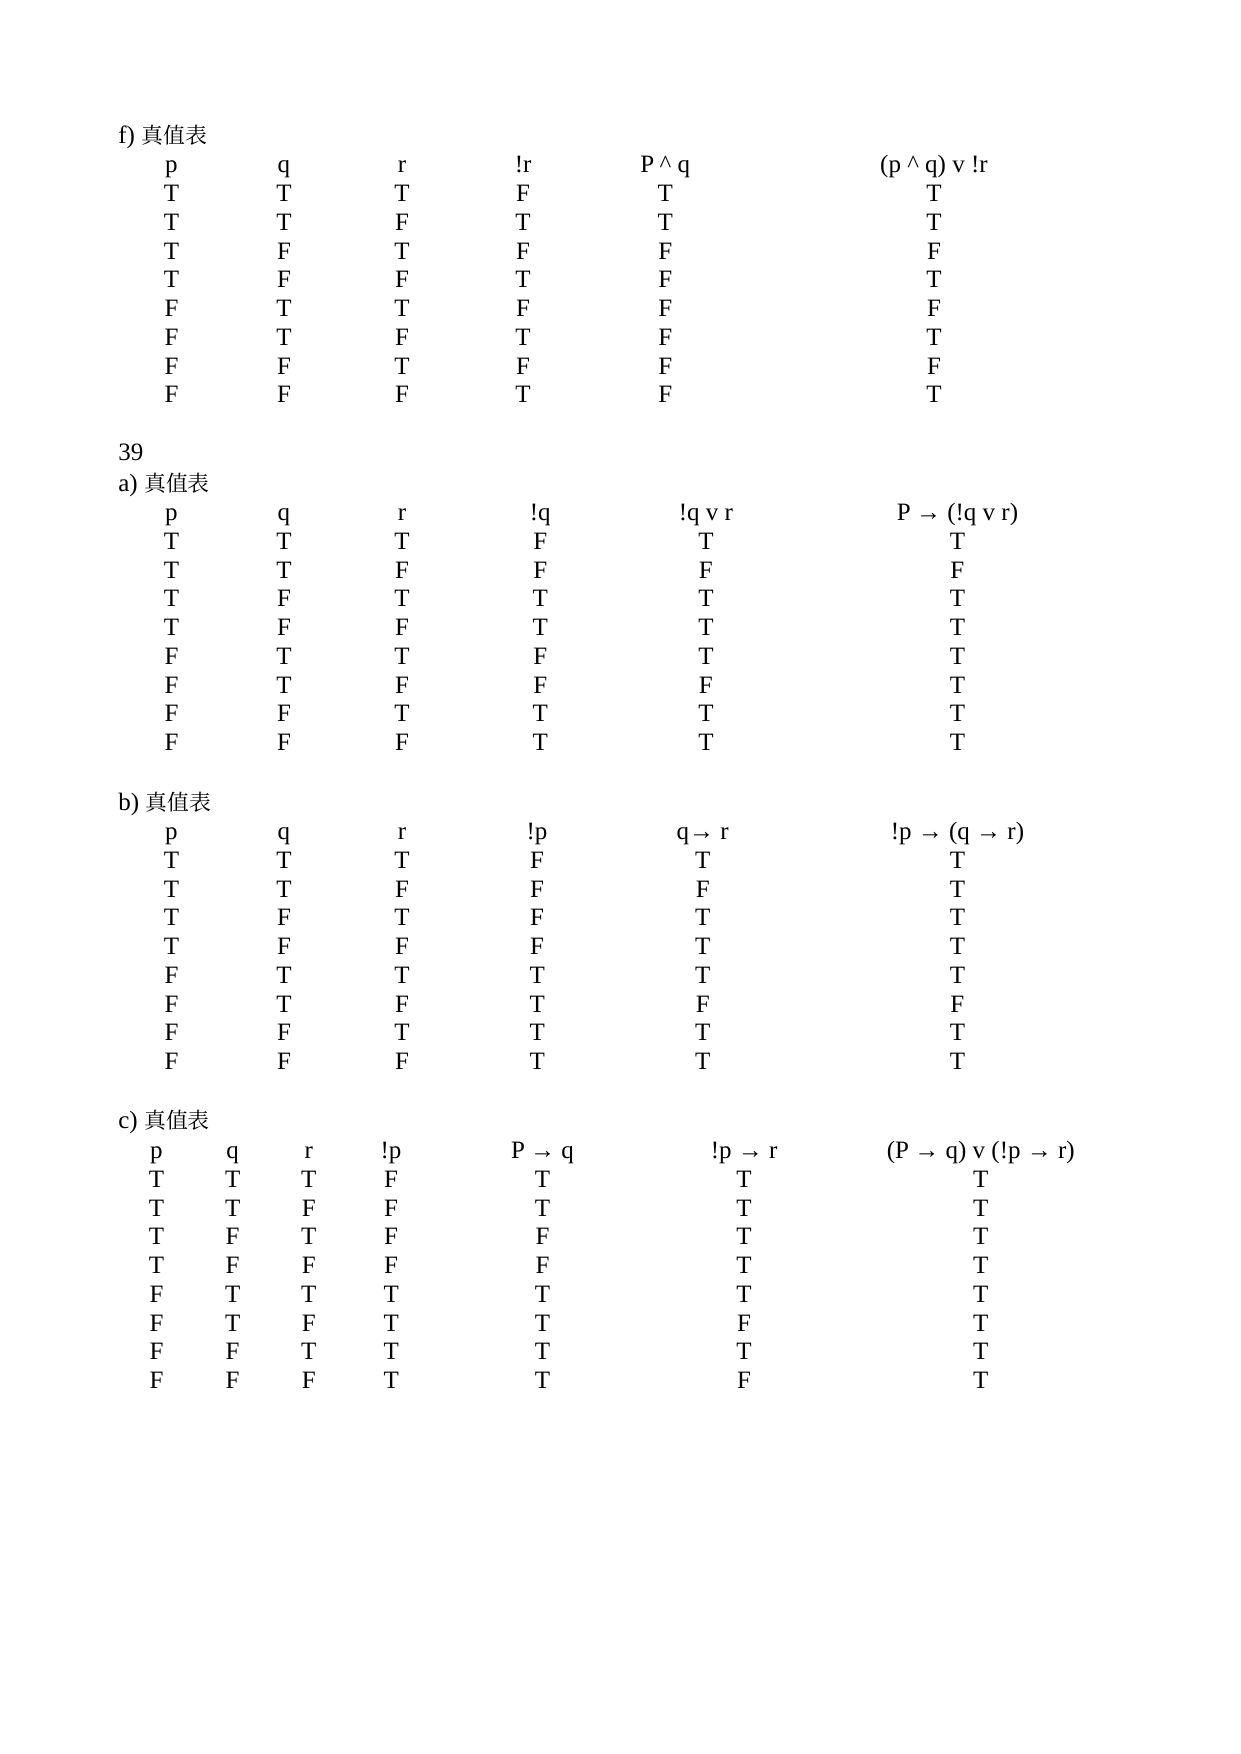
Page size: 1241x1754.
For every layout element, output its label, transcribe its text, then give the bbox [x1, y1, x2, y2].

table_cell T [792, 903, 1123, 931]
table_cell T [460, 380, 585, 408]
table_cell F [224, 380, 343, 408]
table_cell T [270, 1164, 347, 1193]
table_cell F [460, 236, 585, 264]
table_cell T [118, 931, 224, 960]
table_cell T [224, 322, 343, 351]
table_cell T [224, 207, 343, 236]
table_cell F [118, 699, 224, 727]
table_cell F [270, 1308, 347, 1336]
table_cell T [118, 584, 224, 612]
table_cell T [460, 960, 613, 989]
table_cell F [347, 1193, 435, 1221]
table_cell F [460, 874, 613, 902]
table_cell T [614, 903, 792, 931]
table_cell F [224, 727, 343, 756]
table_cell T [838, 1279, 1123, 1308]
table_cell T [792, 612, 1123, 641]
table_header (P → q) v (!p → r) [838, 1135, 1123, 1164]
table_cell T [792, 670, 1123, 698]
table_cell T [649, 1193, 838, 1221]
text b) 真值表 [118, 785, 1122, 816]
table_header q [224, 497, 343, 526]
table_cell F [585, 351, 745, 379]
table_cell T [620, 727, 792, 756]
table_cell T [347, 1336, 435, 1365]
table_cell T [194, 1164, 270, 1193]
table_cell F [614, 874, 792, 902]
table_cell T [838, 1164, 1123, 1193]
table_cell T [224, 845, 343, 874]
table_cell T [614, 931, 792, 960]
table_cell T [118, 526, 224, 555]
table_header p [118, 816, 224, 845]
text a) 真值表 [118, 466, 1122, 497]
table_header r [343, 816, 460, 845]
table_cell T [343, 1018, 460, 1046]
table_cell F [343, 322, 460, 351]
table_cell F [118, 293, 224, 322]
table_cell F [194, 1336, 270, 1365]
table_cell F [343, 1046, 460, 1075]
table_cell F [224, 265, 343, 293]
table_header r [343, 150, 460, 178]
table_cell T [343, 641, 460, 670]
table_cell F [745, 236, 1123, 264]
table_cell F [343, 727, 460, 756]
table_cell F [460, 641, 620, 670]
table_cell T [343, 178, 460, 207]
table_cell T [343, 526, 460, 555]
table_cell F [745, 293, 1123, 322]
table_cell T [614, 1046, 792, 1075]
table_cell T [649, 1221, 838, 1250]
table_cell T [343, 236, 460, 264]
table_cell T [194, 1279, 270, 1308]
table_cell T [435, 1193, 649, 1221]
table_header P ^ q [585, 150, 745, 178]
table_cell F [194, 1250, 270, 1279]
table_cell F [585, 322, 745, 351]
table_cell T [585, 207, 745, 236]
table_cell T [224, 670, 343, 698]
table_cell T [745, 380, 1123, 408]
table_header !p → (q → r) [792, 816, 1123, 845]
table_cell T [649, 1250, 838, 1279]
table_cell T [792, 699, 1123, 727]
table_cell F [224, 351, 343, 379]
table_header (p ^ q) v !r [745, 150, 1123, 178]
table_cell F [224, 931, 343, 960]
table_cell F [460, 931, 613, 960]
table_cell F [585, 293, 745, 322]
table_cell T [460, 1018, 613, 1046]
table_cell F [460, 293, 585, 322]
table_cell T [792, 1018, 1123, 1046]
table_cell T [460, 207, 585, 236]
table_cell F [343, 380, 460, 408]
table_cell F [792, 989, 1123, 1017]
table_cell F [649, 1308, 838, 1336]
table_cell T [792, 1046, 1123, 1075]
table_cell F [224, 584, 343, 612]
table_cell T [224, 293, 343, 322]
table_cell T [224, 555, 343, 583]
table_cell F [343, 555, 460, 583]
table_header !q [460, 497, 620, 526]
table_cell T [838, 1308, 1123, 1336]
table_cell T [270, 1221, 347, 1250]
table_cell T [435, 1279, 649, 1308]
table_cell T [118, 236, 224, 264]
table_cell T [435, 1164, 649, 1193]
table_cell F [460, 526, 620, 555]
table_cell F [460, 555, 620, 583]
table_cell T [343, 699, 460, 727]
table_cell T [224, 178, 343, 207]
table_cell T [343, 351, 460, 379]
table_header p [118, 497, 224, 526]
table_cell T [460, 322, 585, 351]
table_cell T [838, 1193, 1123, 1221]
table_cell T [224, 641, 343, 670]
table_cell F [649, 1365, 838, 1394]
table_cell T [118, 265, 224, 293]
table_cell F [585, 380, 745, 408]
table_cell F [347, 1221, 435, 1250]
table_header q [194, 1135, 270, 1164]
table_cell T [792, 526, 1123, 555]
table_cell T [620, 584, 792, 612]
table_cell T [118, 1221, 194, 1250]
table_cell T [435, 1336, 649, 1365]
table_cell F [118, 1046, 224, 1075]
table_cell F [118, 1279, 194, 1308]
table_cell T [118, 207, 224, 236]
table_cell T [347, 1279, 435, 1308]
table_cell T [620, 612, 792, 641]
table_cell F [614, 989, 792, 1017]
table_header p [118, 150, 224, 178]
table_cell T [838, 1336, 1123, 1365]
table_cell F [224, 236, 343, 264]
table_cell T [435, 1365, 649, 1394]
table_cell T [649, 1336, 838, 1365]
table_cell T [118, 1164, 194, 1193]
table_cell F [118, 1018, 224, 1046]
table_cell F [118, 1308, 194, 1336]
table_header !p [460, 816, 613, 845]
table_cell F [585, 236, 745, 264]
table_header p [118, 1135, 194, 1164]
table_cell T [460, 1046, 613, 1075]
table_cell F [343, 931, 460, 960]
table_cell T [745, 265, 1123, 293]
table_cell F [224, 1046, 343, 1075]
table_cell F [343, 265, 460, 293]
table_cell F [460, 903, 613, 931]
table_cell F [347, 1250, 435, 1279]
table_header !q v r [620, 497, 792, 526]
table_cell T [343, 845, 460, 874]
table_cell T [118, 555, 224, 583]
table_cell F [620, 670, 792, 698]
table_cell F [118, 960, 224, 989]
table_cell T [614, 960, 792, 989]
table_cell T [792, 584, 1123, 612]
table_header r [270, 1135, 347, 1164]
text f) 真值表 [118, 118, 1122, 149]
text c) 真值表 [118, 1104, 1122, 1135]
table_cell T [118, 845, 224, 874]
text 39 [118, 437, 1122, 466]
table_cell T [435, 1308, 649, 1336]
table_cell T [224, 874, 343, 902]
table_cell F [118, 380, 224, 408]
table_cell T [745, 178, 1123, 207]
table_cell F [118, 641, 224, 670]
table_cell F [460, 178, 585, 207]
table_cell T [620, 699, 792, 727]
table_header q [224, 150, 343, 178]
table_header !p → r [649, 1135, 838, 1164]
table_cell F [118, 670, 224, 698]
table_cell F [224, 903, 343, 931]
table_cell F [118, 322, 224, 351]
table_cell F [270, 1365, 347, 1394]
table_cell T [270, 1336, 347, 1365]
table_cell T [224, 989, 343, 1017]
table_cell T [343, 584, 460, 612]
table_cell T [118, 903, 224, 931]
table_cell T [745, 322, 1123, 351]
table_cell F [118, 1365, 194, 1394]
table_cell T [460, 612, 620, 641]
table_cell T [194, 1308, 270, 1336]
table_cell F [343, 670, 460, 698]
table_header P → (!q v r) [792, 497, 1123, 526]
table_cell T [460, 989, 613, 1017]
table_cell F [347, 1164, 435, 1193]
table_cell T [347, 1365, 435, 1394]
table_cell T [792, 641, 1123, 670]
table_cell T [270, 1279, 347, 1308]
table_cell T [620, 526, 792, 555]
table_cell T [649, 1279, 838, 1308]
table_cell T [792, 845, 1123, 874]
table_cell T [585, 178, 745, 207]
table_header !r [460, 150, 585, 178]
table_cell F [620, 555, 792, 583]
table_cell F [745, 351, 1123, 379]
table_cell T [118, 1193, 194, 1221]
table_header q [224, 816, 343, 845]
table_cell T [614, 845, 792, 874]
table_header r [343, 497, 460, 526]
table_cell T [343, 960, 460, 989]
table_cell T [792, 727, 1123, 756]
table_cell T [838, 1365, 1123, 1394]
table_cell T [460, 265, 585, 293]
table_cell F [435, 1250, 649, 1279]
table_header !p [347, 1135, 435, 1164]
table_cell T [460, 699, 620, 727]
table_cell T [224, 960, 343, 989]
table_cell F [118, 989, 224, 1017]
table_cell T [838, 1250, 1123, 1279]
table_cell F [224, 612, 343, 641]
table_cell T [614, 1018, 792, 1046]
table_cell T [343, 903, 460, 931]
table_cell F [792, 555, 1123, 583]
table_cell T [838, 1221, 1123, 1250]
table_cell T [343, 293, 460, 322]
table_cell T [792, 960, 1123, 989]
table_cell T [118, 1250, 194, 1279]
table_header q→ r [614, 816, 792, 845]
table_cell F [194, 1221, 270, 1250]
table_cell F [435, 1221, 649, 1250]
table_cell T [620, 641, 792, 670]
table_cell F [460, 845, 613, 874]
table_cell T [792, 931, 1123, 960]
table_cell F [343, 989, 460, 1017]
table_cell F [224, 1018, 343, 1046]
table_cell F [270, 1250, 347, 1279]
table_cell T [194, 1193, 270, 1221]
table_cell T [745, 207, 1123, 236]
table_cell T [347, 1308, 435, 1336]
table_cell T [118, 612, 224, 641]
table_cell T [460, 584, 620, 612]
table_cell F [194, 1365, 270, 1394]
table_cell F [343, 612, 460, 641]
table_cell F [343, 207, 460, 236]
table_cell T [118, 178, 224, 207]
table_cell F [270, 1193, 347, 1221]
table_cell F [343, 874, 460, 902]
table_cell F [460, 351, 585, 379]
table_cell T [792, 874, 1123, 902]
table_cell T [224, 526, 343, 555]
table_cell F [118, 351, 224, 379]
table_cell T [649, 1164, 838, 1193]
table_cell F [585, 265, 745, 293]
table_cell F [460, 670, 620, 698]
table_cell F [224, 699, 343, 727]
table_cell F [118, 727, 224, 756]
table_cell T [460, 727, 620, 756]
table_cell F [118, 1336, 194, 1365]
table_cell T [118, 874, 224, 902]
table_header P → q [435, 1135, 649, 1164]
